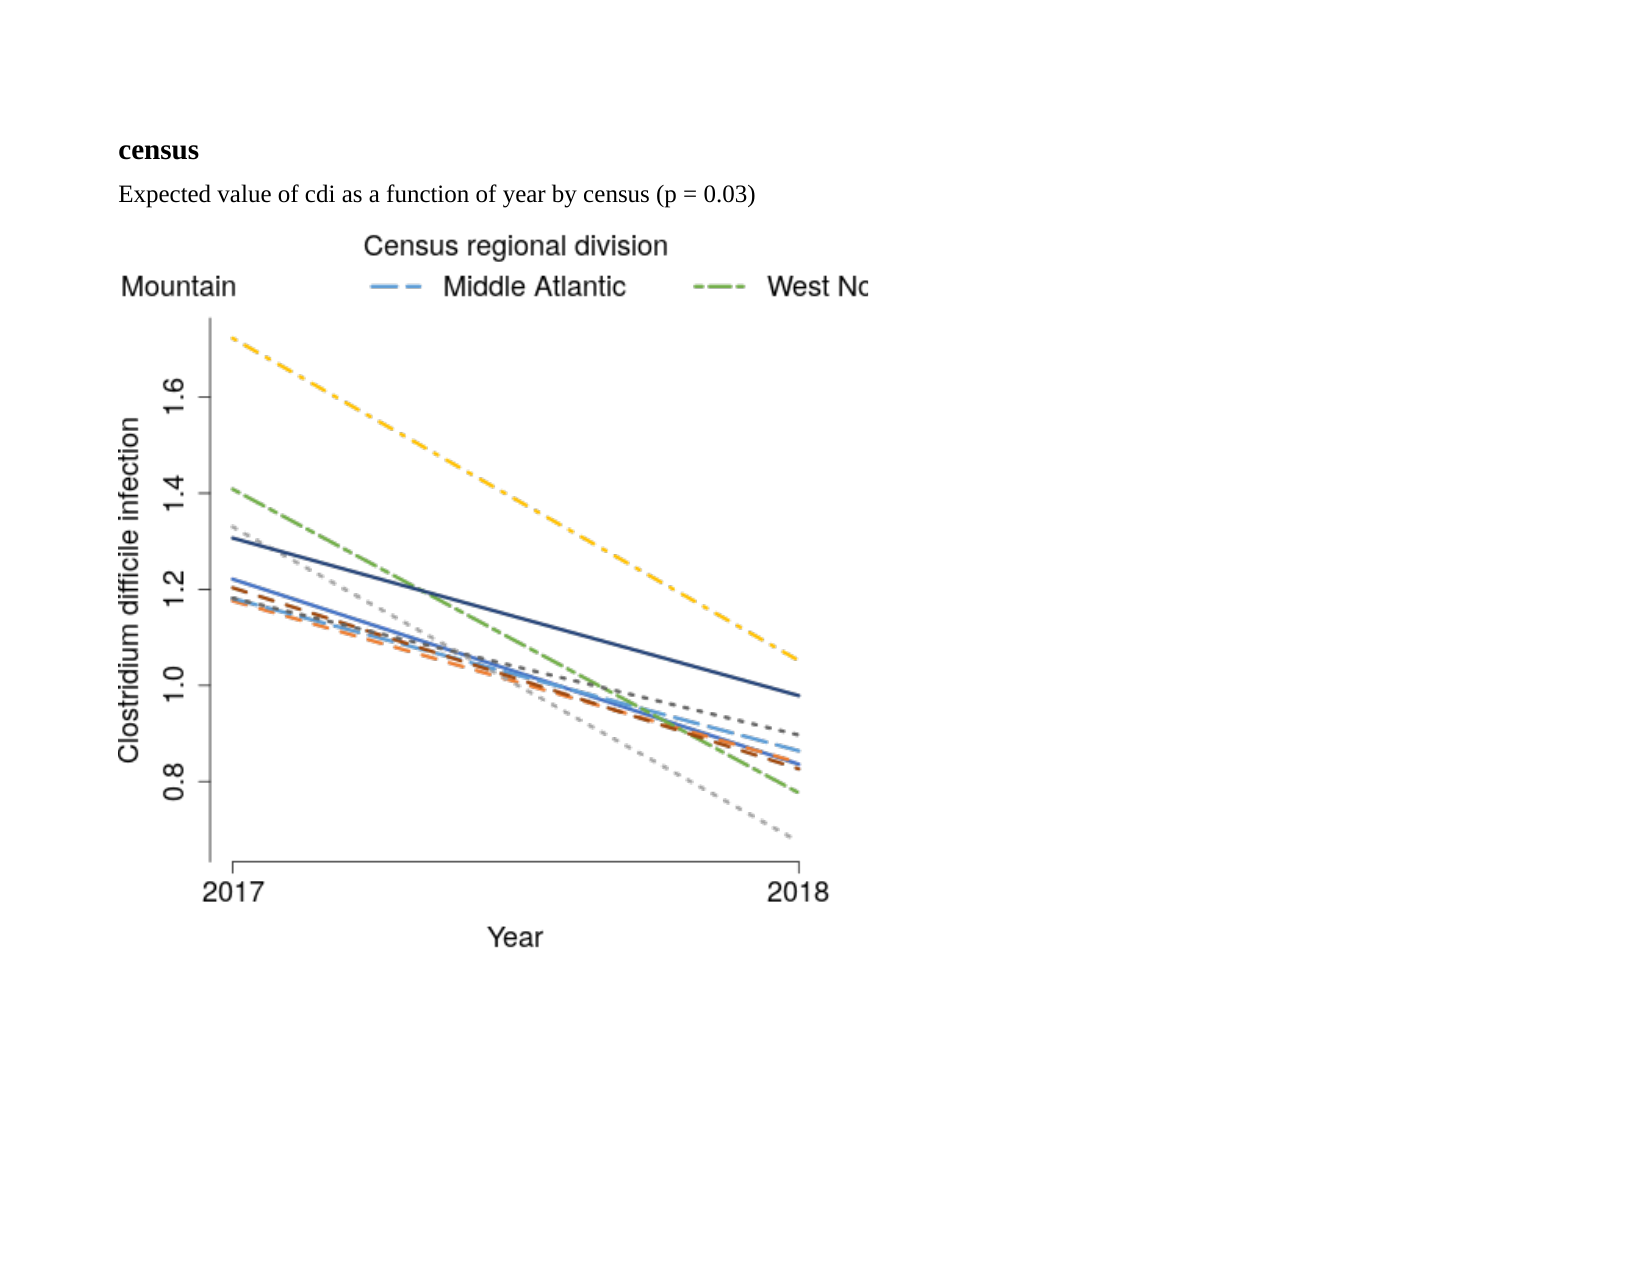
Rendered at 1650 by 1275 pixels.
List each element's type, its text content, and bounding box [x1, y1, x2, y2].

picture [118, 226, 869, 977]
text Expected value of cdi as a function of year by census (p = 0.03) [118, 179, 1532, 207]
subtitle census [118, 133, 1532, 166]
